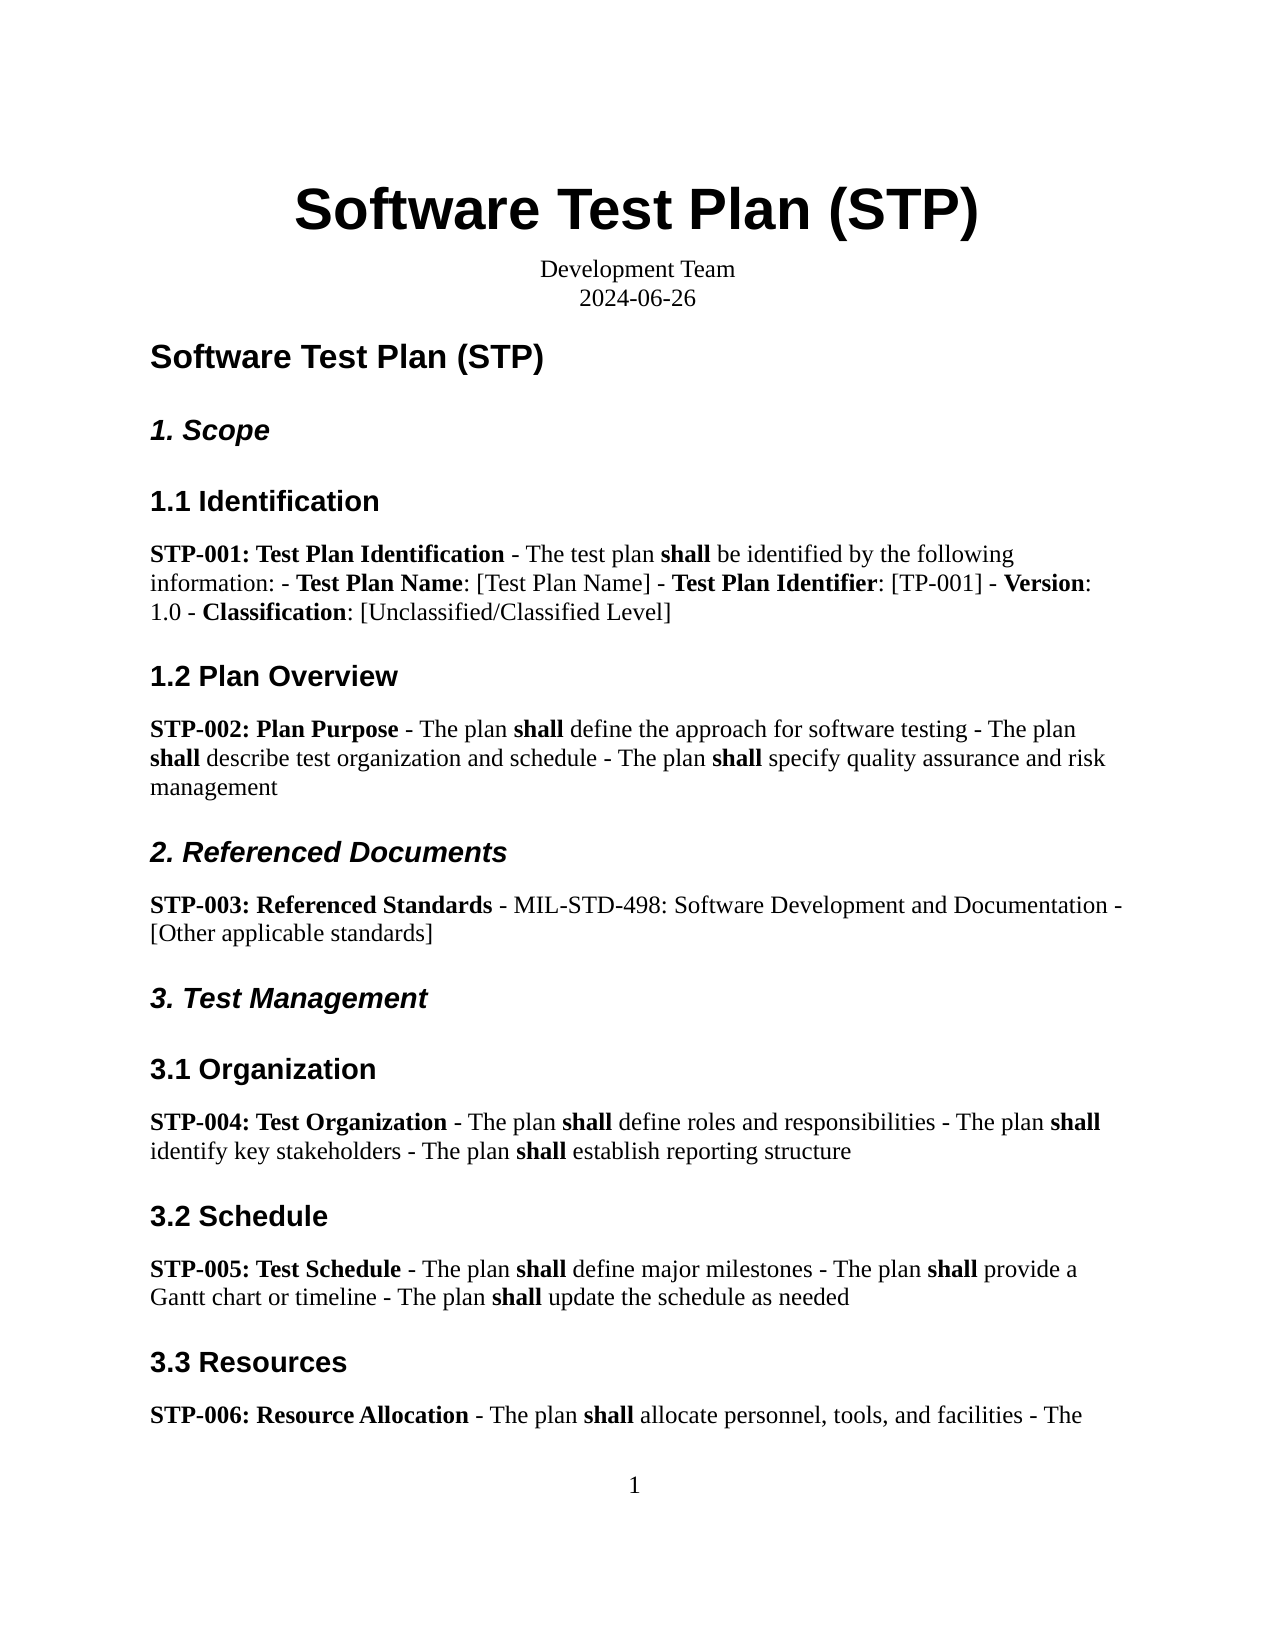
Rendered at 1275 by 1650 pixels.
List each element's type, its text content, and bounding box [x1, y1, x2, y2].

text Development Team [150, 254, 1125, 283]
subtitle 1.1 Identification [150, 484, 1125, 518]
subtitle 1.2 Plan Overview [150, 659, 1125, 693]
subtitle 2. Referenced Documents [150, 835, 1125, 868]
text STP-002: Plan Purpose - The plan shall define the approach for software testing - The plan shall describe test organization and schedule - The plan shall specify quality assurance and risk management [150, 714, 1125, 801]
subtitle 3.2 Schedule [150, 1199, 1125, 1232]
subtitle 1. Scope [150, 413, 1125, 447]
subtitle 3. Test Management [150, 981, 1125, 1015]
text STP-006: Resource Allocation - The plan shall allocate personnel, tools, and facilities - The [150, 1400, 1125, 1429]
text STP-003: Referenced Standards - MIL-STD-498: Software Development and Documentation - [Other applicable standards] [150, 890, 1125, 947]
subtitle 3.3 Resources [150, 1345, 1125, 1379]
subtitle 3.1 Organization [150, 1052, 1125, 1086]
text STP-004: Test Organization - The plan shall define roles and responsibilities - The plan shall identify key stakeholders - The plan shall establish reporting structure [150, 1107, 1125, 1165]
text STP-001: Test Plan Identification - The test plan shall be identified by the following information: - Test Plan Name: [Test Plan Name] - Test Plan Identifier: [TP-001] - Version: 1.0 - Classification: [Unclassified/Classified Level] [150, 539, 1125, 626]
title Software Test Plan (STP) [150, 175, 1125, 242]
text STP-005: Test Schedule - The plan shall define major milestones - The plan shall provide a Gantt chart or timeline - The plan shall update the schedule as needed [150, 1254, 1125, 1311]
text 2024-06-26 [150, 283, 1125, 312]
subtitle Software Test Plan (STP) [150, 337, 1125, 376]
